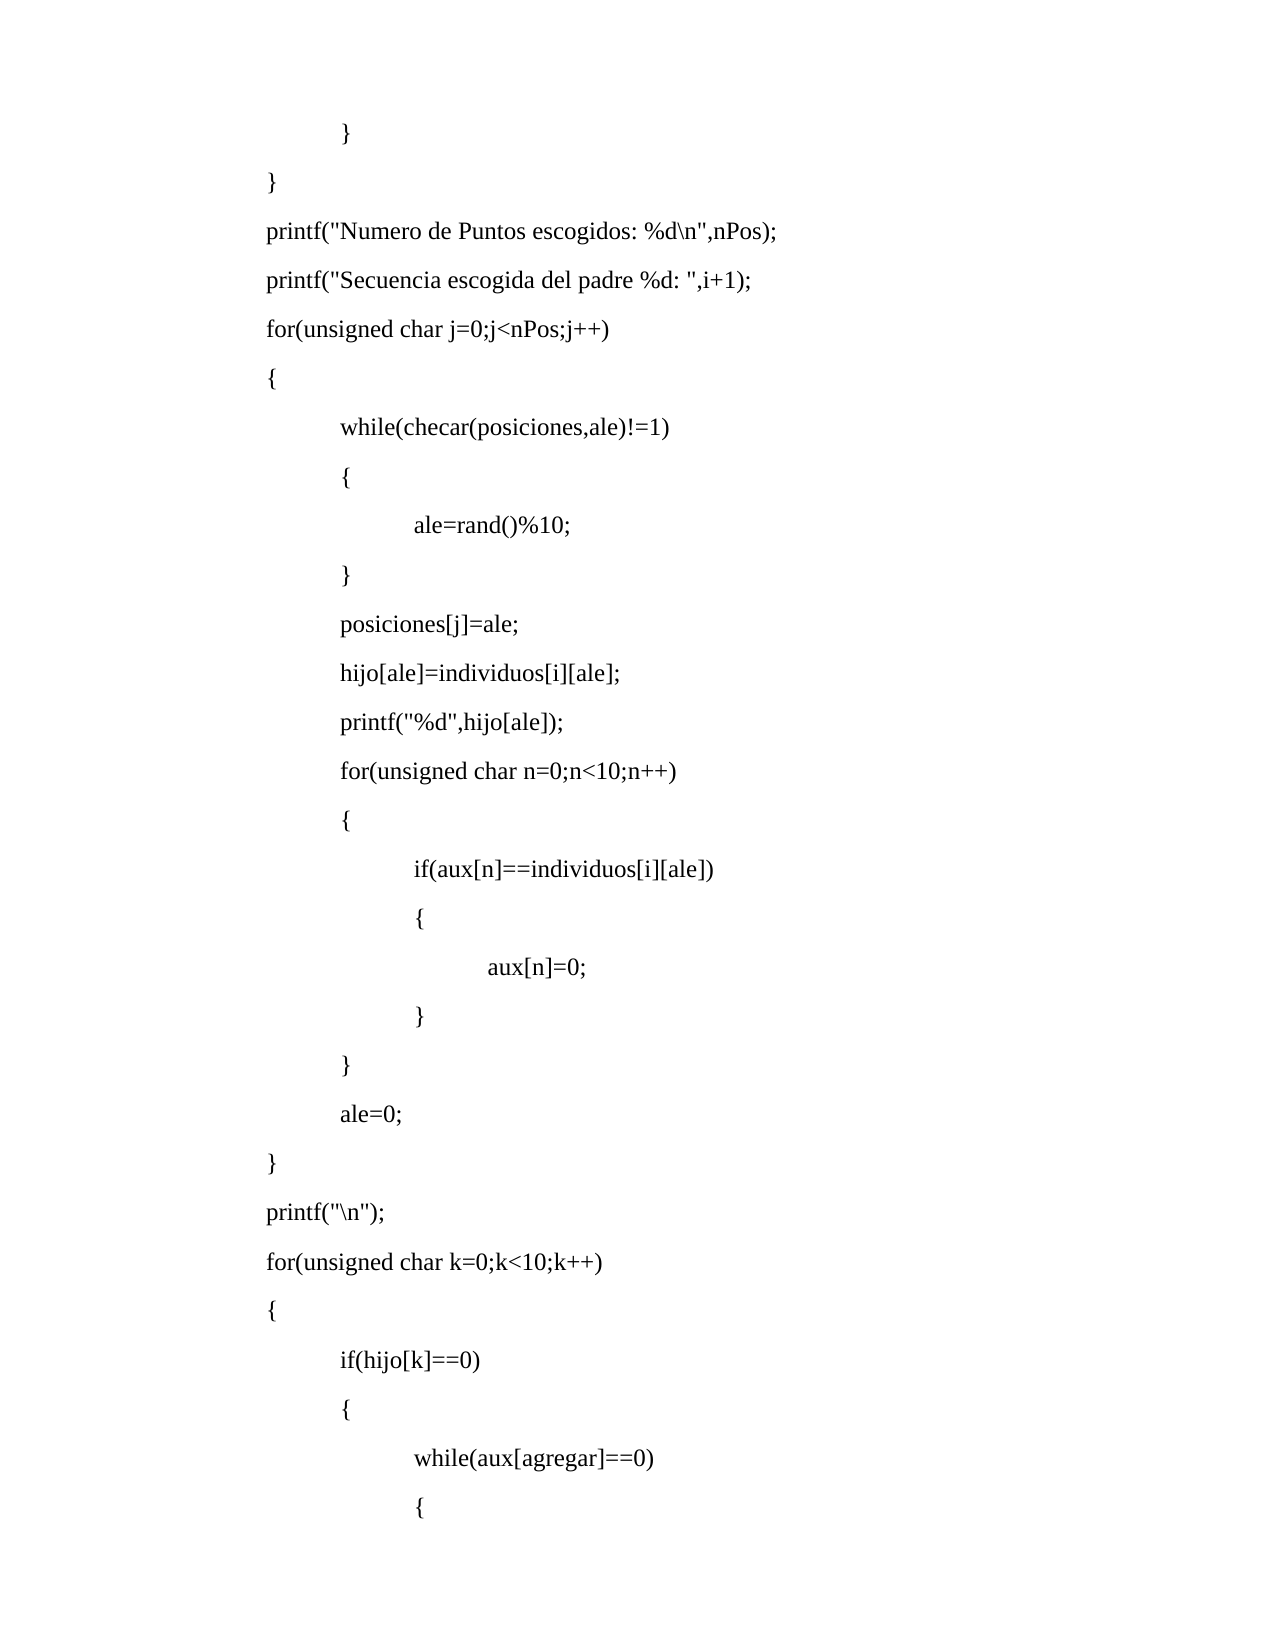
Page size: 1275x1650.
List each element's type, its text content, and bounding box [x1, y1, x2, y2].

text { [118, 1296, 1157, 1324]
text posiciones[j]=ale; [118, 609, 1157, 637]
text for(unsigned char k=0;k<10;k++) [118, 1247, 1157, 1275]
text while(checar(posiciones,ale)!=1) [118, 412, 1157, 441]
text { [118, 363, 1157, 392]
text { [118, 1492, 1157, 1521]
text aux[n]=0; [118, 952, 1157, 981]
text { [118, 903, 1157, 932]
text } [118, 560, 1157, 588]
text for(unsigned char j=0;j<nPos;j++) [118, 314, 1157, 343]
text printf("%d",hijo[ale]); [118, 707, 1157, 736]
text if(aux[n]==individuos[i][ale]) [118, 854, 1157, 883]
text ale=rand()%10; [118, 511, 1157, 539]
text while(aux[agregar]==0) [118, 1443, 1157, 1472]
text ale=0; [118, 1099, 1157, 1128]
text for(unsigned char n=0;n<10;n++) [118, 756, 1157, 785]
text } [118, 1148, 1157, 1177]
text { [118, 462, 1157, 490]
text } [118, 1001, 1157, 1030]
text printf("Secuencia escogida del padre %d: ",i+1); [118, 265, 1157, 294]
text { [118, 1394, 1157, 1422]
text } [118, 118, 1157, 147]
text } [118, 1050, 1157, 1079]
text hijo[ale]=individuos[i][ale]; [118, 658, 1157, 687]
text } [118, 167, 1157, 196]
text { [118, 805, 1157, 834]
text if(hijo[k]==0) [118, 1345, 1157, 1373]
text printf("\n"); [118, 1197, 1157, 1226]
text printf("Numero de Puntos escogidos: %d\n",nPos); [118, 216, 1157, 245]
